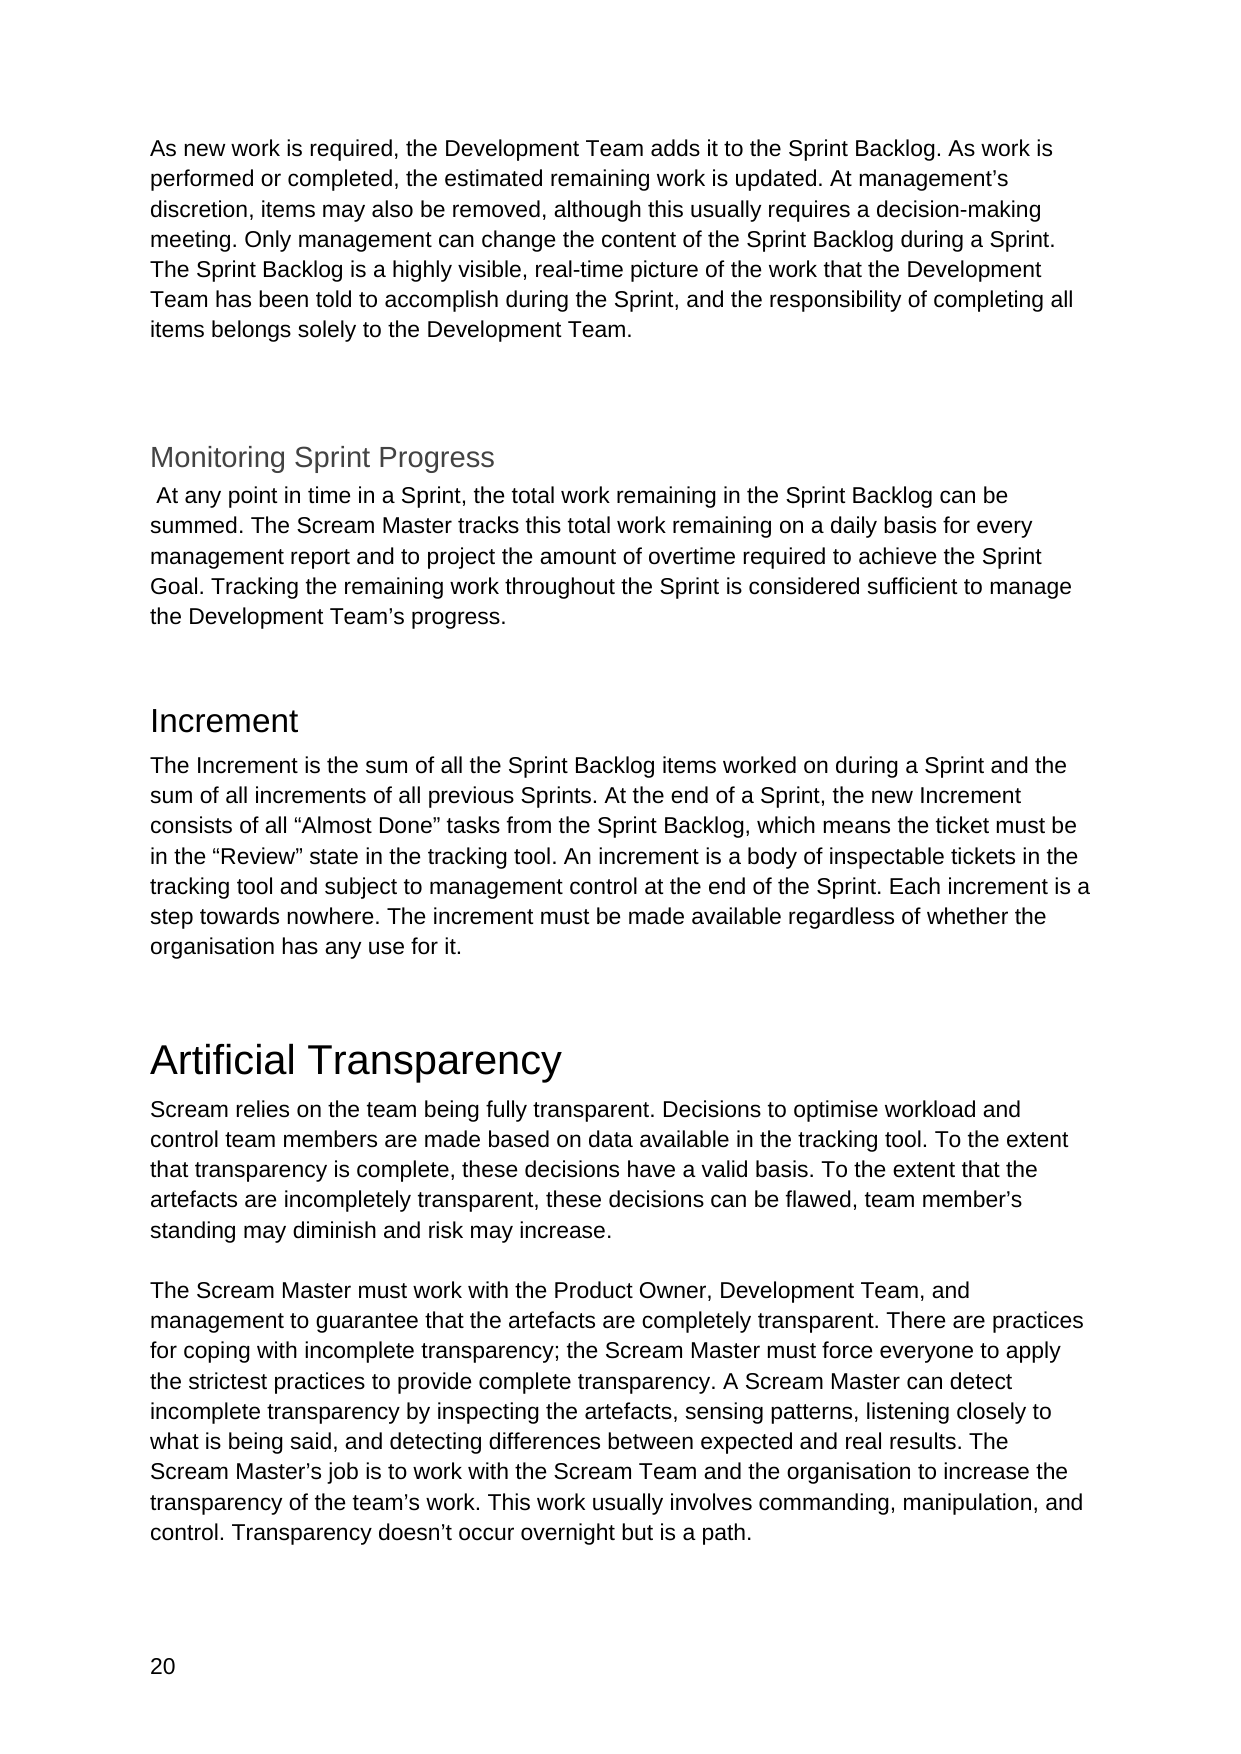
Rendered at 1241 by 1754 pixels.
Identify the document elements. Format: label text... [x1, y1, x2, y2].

subtitle Increment [150, 701, 1090, 739]
text The Scream Master must work with the Product Owner, Development Team, and management to guarantee that the artefacts are completely transparent. There are practices for coping with incomplete transparency; the Scream Master must force everyone to apply the strictest practices to provide complete transparency. A Scream Master can detect incomplete transparency by inspecting the artefacts, sensing patterns, listening closely to what is being said, and detecting differences between expected and real results. The Scream Master’s job is to work with the Scream Team and the organisation to increase the transparency of the team’s work. This work usually involves commanding, manipulation, and control. Transparency doesn’t occur overnight but is a path. [150, 1277, 1090, 1545]
subtitle Monitoring Sprint Progress [150, 440, 1090, 474]
subtitle Artificial Transparency [150, 1035, 1090, 1083]
text The Increment is the sum of all the Sprint Backlog items worked on during a Sprint and the sum of all increments of all previous Sprints. At the end of a Sprint, the new Increment consists of all “Almost Done” tasks from the Sprint Backlog, which means the ticket must be in the “Review” state in the tracking tool. An increment is a body of inspectable tickets in the tracking tool and subject to management control at the end of the Sprint. Each increment is a step towards nowhere. The increment must be made available regardless of whether the organisation has any use for it. [150, 752, 1090, 959]
text At any point in time in a Sprint, the total work remaining in the Sprint Backlog can be summed. The Scream Master tracks this total work remaining on a daily basis for every management report and to project the amount of overtime required to achieve the Sprint Goal. Tracking the remaining work throughout the Sprint is considered sufficient to manage the Development Team’s progress. [150, 482, 1090, 629]
text Scream relies on the team being fully transparent. Decisions to optimise workload and control team members are made based on data available in the tracking tool. To the extent that transparency is complete, these decisions have a valid basis. To the extent that the artefacts are incompletely transparent, these decisions can be flawed, team member’s standing may diminish and risk may increase. [150, 1096, 1090, 1243]
text As new work is required, the Development Team adds it to the Sprint Backlog. As work is performed or completed, the estimated remaining work is updated. At management’s discretion, items may also be removed, although this usually requires a decision-making meeting. Only management can change the content of the Sprint Backlog during a Sprint. The Sprint Backlog is a highly visible, real-time picture of the work that the Development Team has been told to accomplish during the Sprint, and the responsibility of completing all items belongs solely to the Development Team. [150, 135, 1090, 343]
